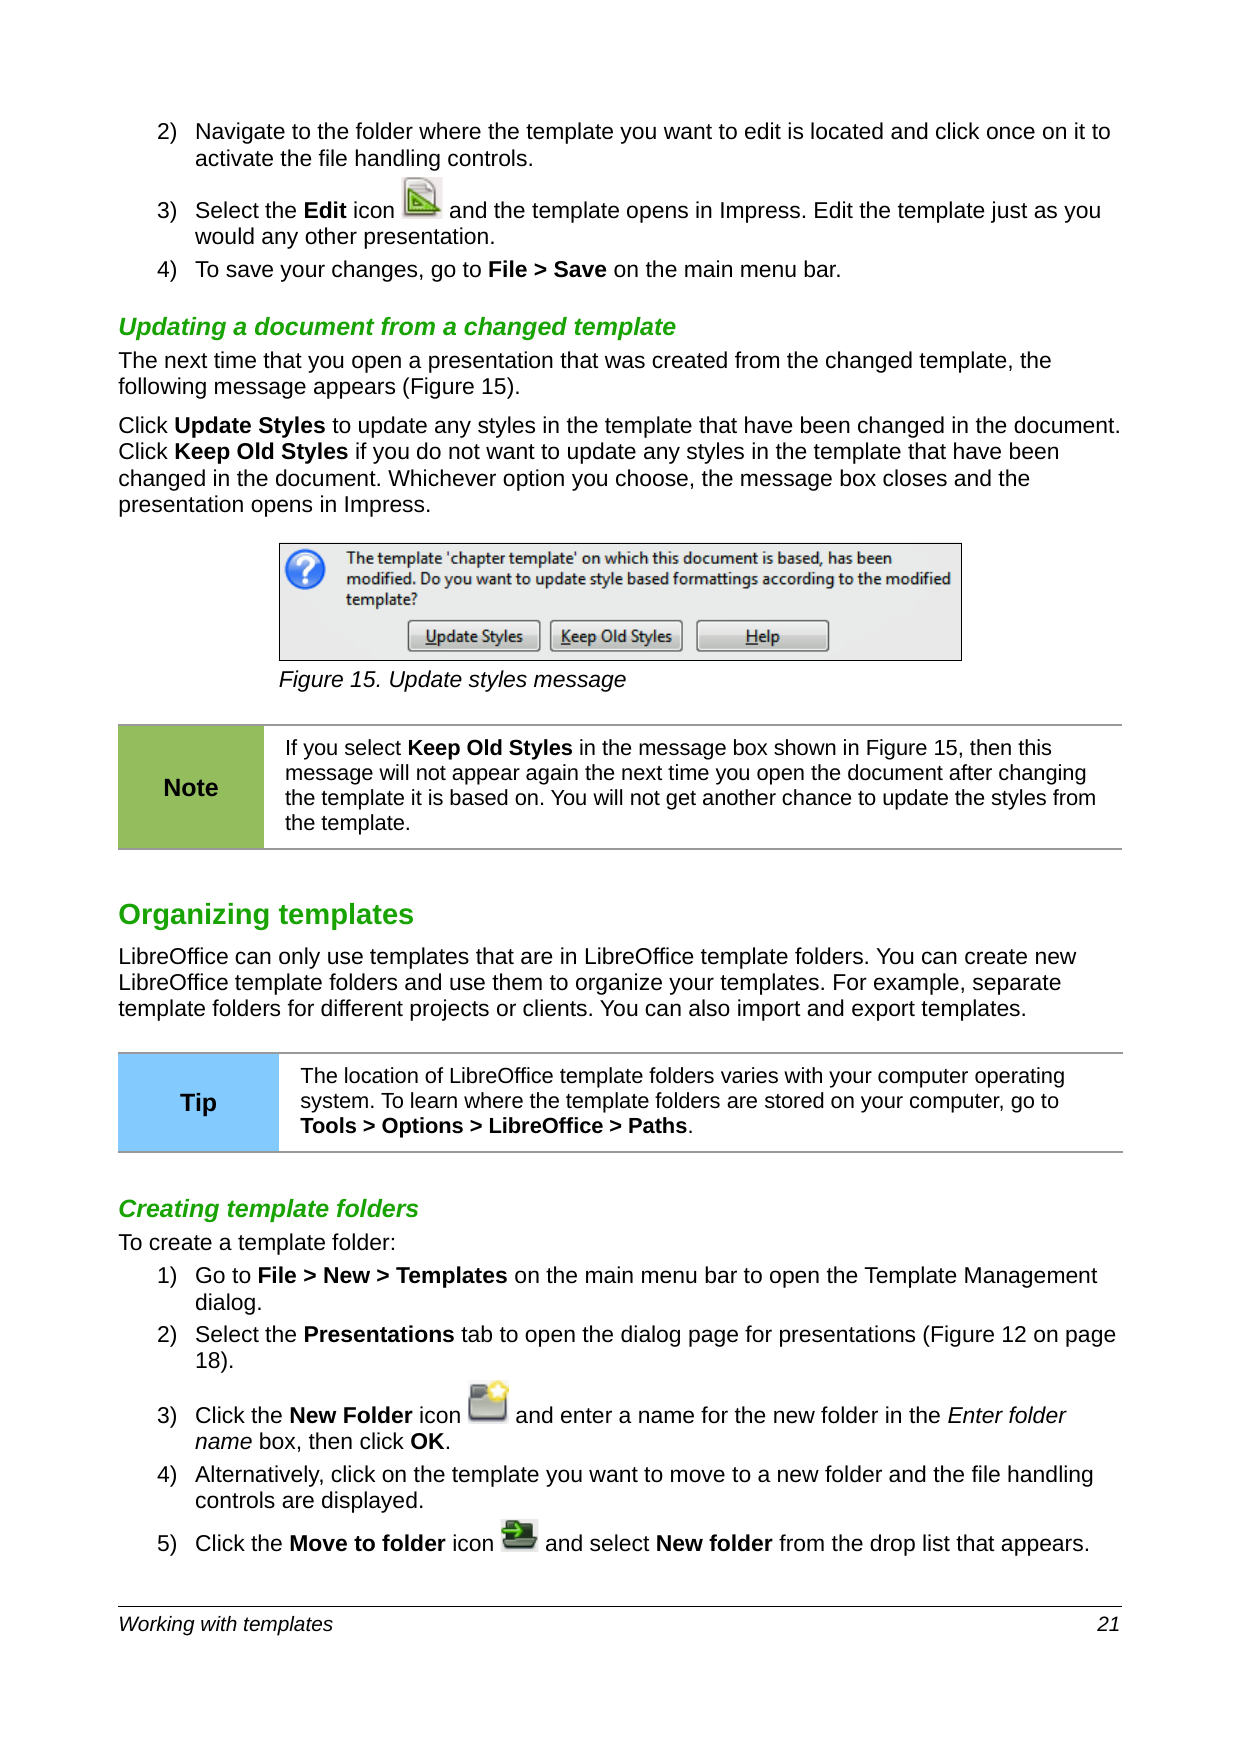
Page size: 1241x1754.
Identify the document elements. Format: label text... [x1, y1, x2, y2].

list Alternatively, click on the template you want to move to a new folder and the file handling controls are displayed. [177, 1461, 1122, 1513]
picture [280, 544, 961, 660]
list Go to File > New > Templates on the main menu bar to open the Template Management dialog. [177, 1262, 1122, 1315]
picture [500, 1519, 539, 1552]
list To save your changes, go to File > Save on the main menu bar. [177, 256, 1122, 282]
list Click the New Folder icon and enter a name for the new folder in the Enter folder name box, then click OK. [177, 1380, 1122, 1454]
subtitle Updating a document from a changed template [118, 312, 1122, 340]
subtitle Organizing templates [118, 897, 1122, 930]
list Click the Move to folder icon and select New folder from the drop list that appears. [177, 1519, 1122, 1556]
picture [467, 1380, 509, 1424]
text LibreOffice can only use templates that are in LibreOffice template folders. You can create new LibreOffice template folders and use them to organize your templates. For example, separate template folders for different projects or clients. You can also import and export templates. [118, 943, 1122, 1022]
table_header If you select Keep Old Styles in the message box shown in Figure 15, then this message will not appear again the next time you open the document after changing the template it is based on. You will not get another chance to update the styles from the template. [264, 726, 1122, 848]
text The next time that you open a presentation that was created from the changed template, the following message appears (Figure 15). [118, 347, 1122, 399]
table_header The location of LibreOffice template folders varies with your computer operating system. To learn where the template folders are stored on your computer, go to Tools > Options > LibreOffice > Paths. [279, 1054, 1122, 1151]
text Click Update Styles to update any styles in the template that have been changed in the document. Click Keep Old Styles if you do not want to update any styles in the template that have been changed in the document. Whichever option you choose, the message box closes and the presentation opens in Impress. [118, 412, 1122, 517]
list Select the Edit icon and the template opens in Impress. Edit the template just as you would any other presentation. [177, 177, 1122, 250]
table_header Note [118, 726, 264, 848]
picture [401, 177, 443, 219]
list Navigate to the folder where the template you want to edit is located and click once on it to activate the file handling controls. [177, 118, 1122, 171]
list Select the Presentations tab to open the dialog page for presentations (Figure 12 on page 18). [177, 1321, 1122, 1374]
table_header Tip [118, 1054, 279, 1151]
text Figure 15. Update styles message [279, 666, 962, 693]
list To create a template folder: [118, 1229, 1122, 1256]
subtitle Creating template folders [118, 1194, 1122, 1223]
